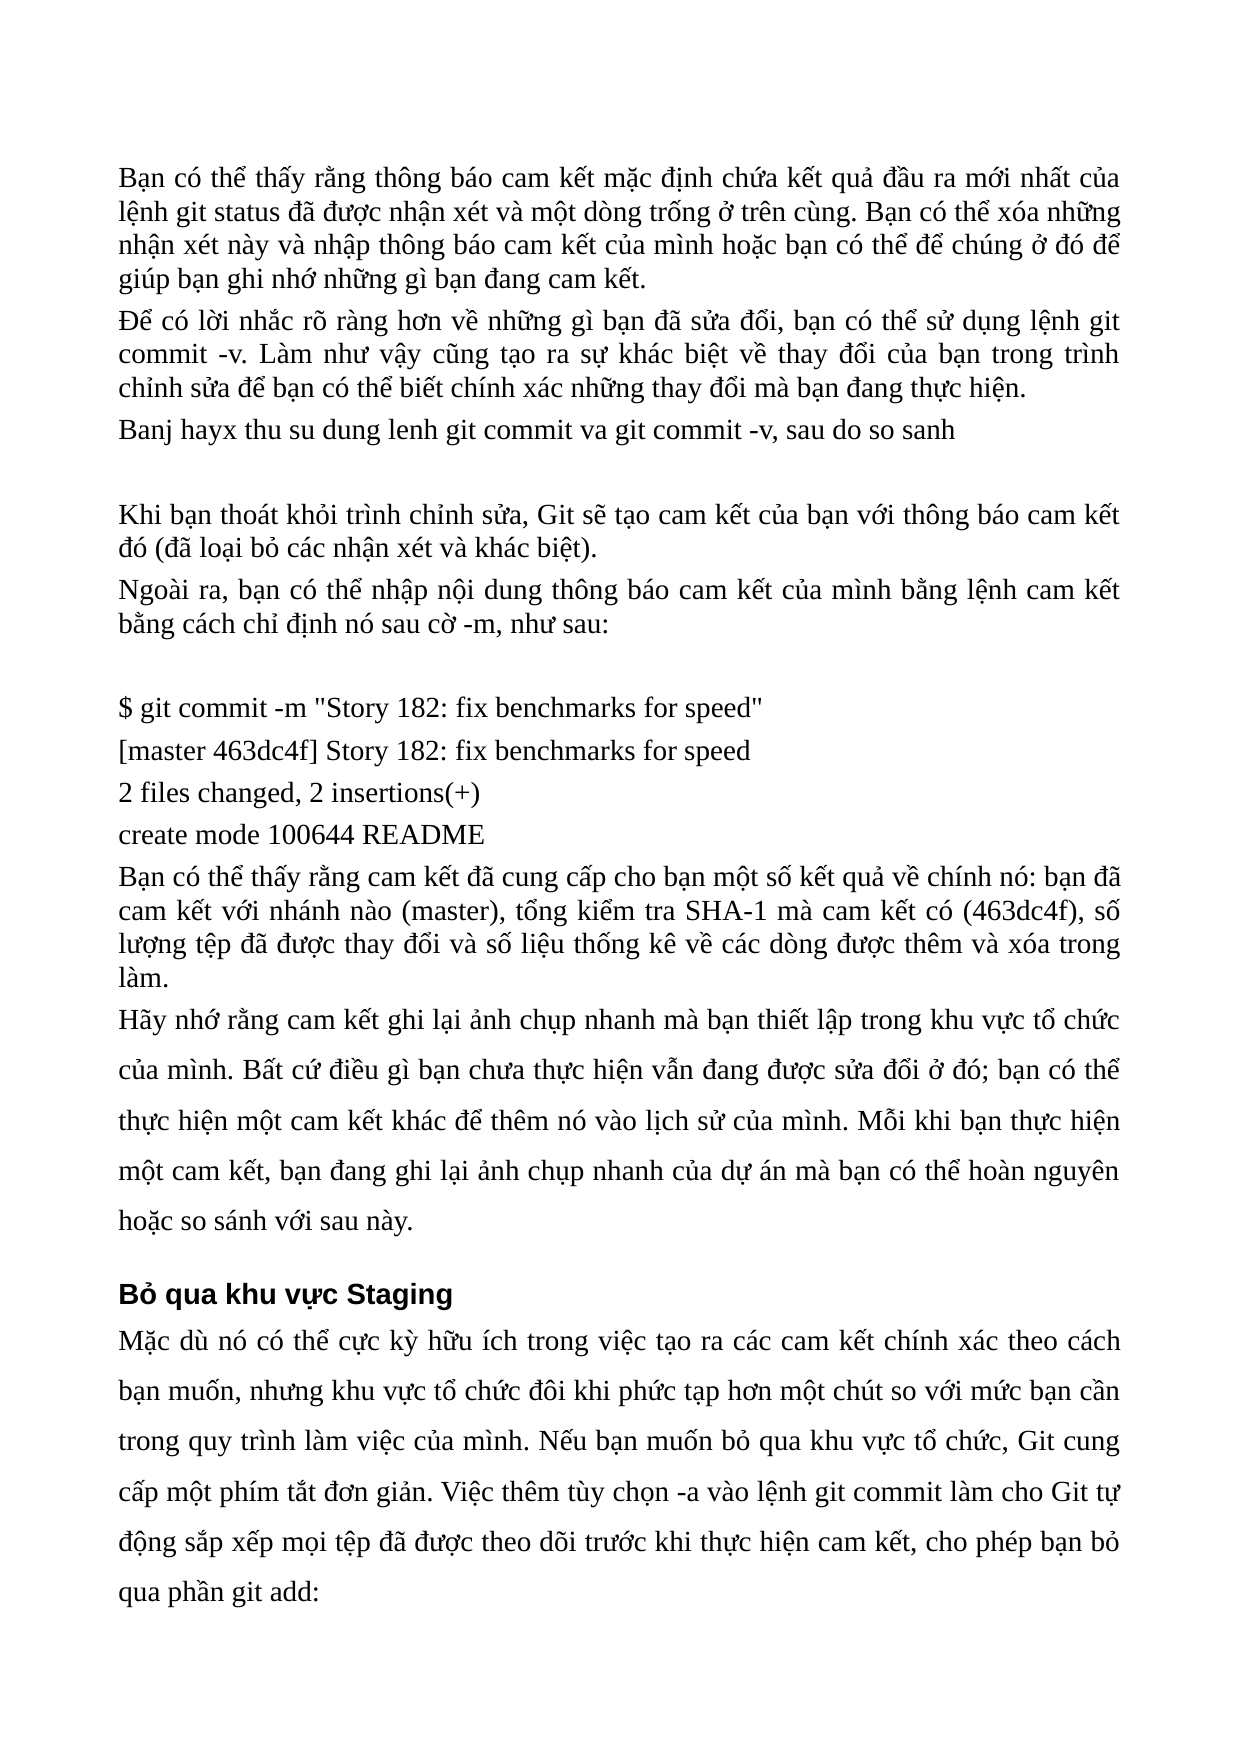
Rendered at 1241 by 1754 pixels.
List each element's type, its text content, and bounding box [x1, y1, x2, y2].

text Ngoài ra, bạn có thể nhập nội dung thông báo cam kết của mình bằng lệnh cam kết bằng cách chỉ định nó sau cờ -m, như sau: [118, 572, 1122, 639]
text [master 463dc4f] Story 182: fix benchmarks for speed [118, 733, 1122, 766]
text create mode 100644 README [118, 817, 1122, 851]
text Bạn có thể thấy rằng cam kết đã cung cấp cho bạn một số kết quả về chính nó: bạn đã cam kết với nhánh nào (master), tổng kiểm tra SHA-1 mà cam kết có (463dc4f), số lượng tệp đã được thay đổi và số liệu thống kê về các dòng được thêm và xóa trong làm. [118, 859, 1122, 993]
text 2 files changed, 2 insertions(+) [118, 775, 1122, 808]
subtitle Bỏ qua khu vực Staging [118, 1277, 1122, 1310]
text $ git commit -m "Story 182: fix benchmarks for speed" [118, 690, 1122, 724]
text Banj hayx thu su dung lenh git commit va git commit -v, sau do so sanh [118, 412, 1122, 446]
text Khi bạn thoát khỏi trình chỉnh sửa, Git sẽ tạo cam kết của bạn với thông báo cam kết đó (đã loại bỏ các nhận xét và khác biệt). [118, 497, 1122, 564]
text Để có lời nhắc rõ ràng hơn về những gì bạn đã sửa đổi, bạn có thể sử dụng lệnh git commit -v. Làm như vậy cũng tạo ra sự khác biệt về thay đổi của bạn trong trình chỉnh sửa để bạn có thể biết chính xác những thay đổi mà bạn đang thực hiện. [118, 303, 1122, 404]
text Hãy nhớ rằng cam kết ghi lại ảnh chụp nhanh mà bạn thiết lập trong khu vực tổ chức của mình. Bất cứ điều gì bạn chưa thực hiện vẫn đang được sửa đổi ở đó; bạn có thể thực hiện một cam kết khác để thêm nó vào lịch sử của mình. Mỗi khi bạn thực hiện một cam kết, bạn đang ghi lại ảnh chụp nhanh của dự án mà bạn có thể hoàn nguyên hoặc so sánh với sau này. [118, 1002, 1122, 1237]
text Mặc dù nó có thể cực kỳ hữu ích trong việc tạo ra các cam kết chính xác theo cách bạn muốn, nhưng khu vực tổ chức đôi khi phức tạp hơn một chút so với mức bạn cần trong quy trình làm việc của mình. Nếu bạn muốn bỏ qua khu vực tổ chức, Git cung cấp một phím tắt đơn giản. Việc thêm tùy chọn -a vào lệnh git commit làm cho Git tự động sắp xếp mọi tệp đã được theo dõi trước khi thực hiện cam kết, cho phép bạn bỏ qua phần git add: [118, 1323, 1122, 1608]
text Bạn có thể thấy rằng thông báo cam kết mặc định chứa kết quả đầu ra mới nhất của lệnh git status đã được nhận xét và một dòng trống ở trên cùng. Bạn có thể xóa những nhận xét này và nhập thông báo cam kết của mình hoặc bạn có thể để chúng ở đó để giúp bạn ghi nhớ những gì bạn đang cam kết. [118, 160, 1122, 294]
